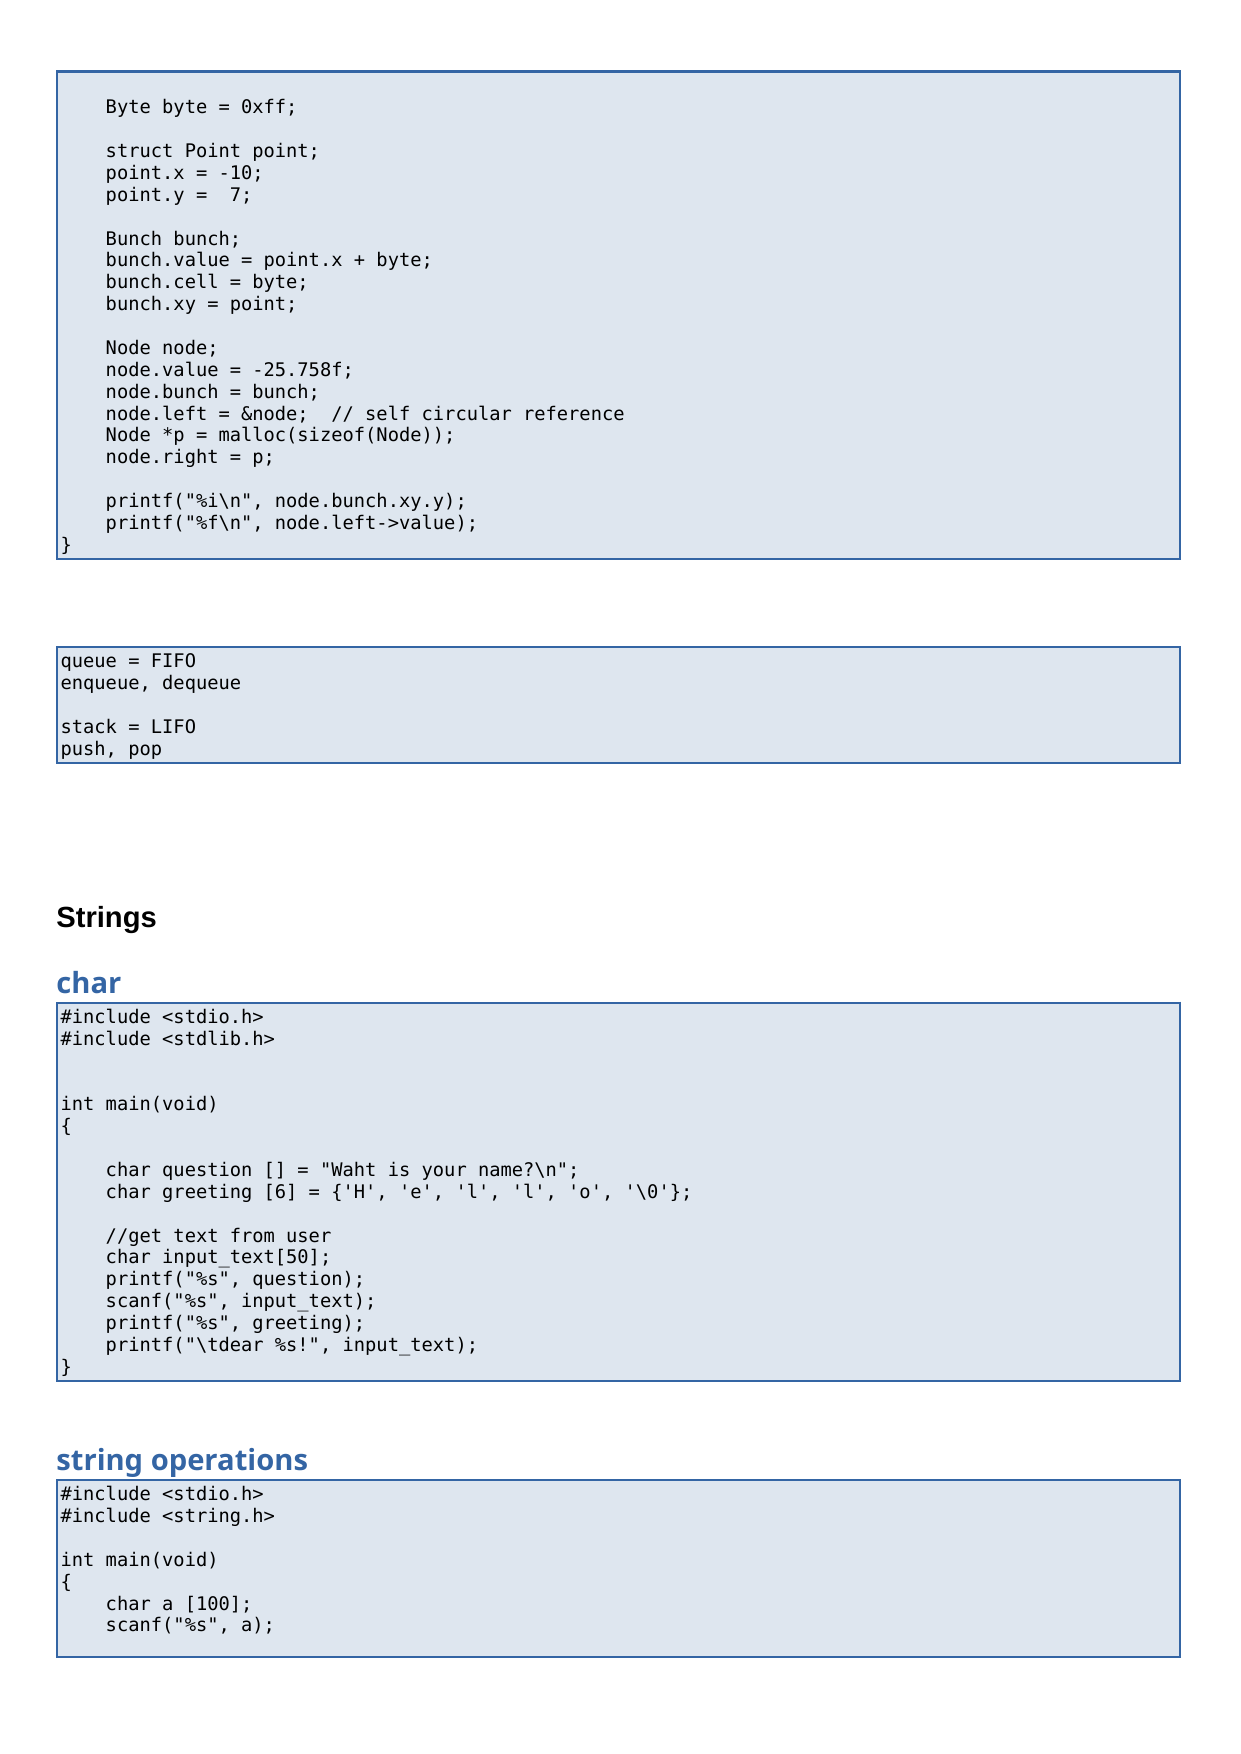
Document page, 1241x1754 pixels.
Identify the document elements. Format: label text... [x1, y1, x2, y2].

text printf("%f\n", node.left->value); [58, 508, 1179, 530]
text scanf("%s", input_text); [58, 1286, 1179, 1308]
text Byte byte = 0xff; [58, 92, 1179, 114]
text push, pop [58, 734, 1179, 762]
text Node *p = malloc(sizeof(Node)); [58, 420, 1179, 442]
text { [58, 1111, 1179, 1133]
text #include <stdio.h> [58, 1004, 1179, 1023]
text { [58, 1567, 1179, 1588]
text #include <stdio.h> [58, 1481, 1179, 1501]
text scanf("%s", a); [58, 1610, 1179, 1632]
text bunch.value = point.x + byte; [58, 245, 1179, 267]
text //get text from user [58, 1220, 1179, 1242]
text int main(void) [58, 1089, 1179, 1111]
title string operations [56, 1439, 1181, 1479]
title char [56, 962, 1181, 1002]
text node.left = &node; // self circular reference [58, 398, 1179, 420]
text #include <stdlib.h> [58, 1023, 1179, 1045]
text printf("%s", question); [58, 1264, 1179, 1286]
text printf("%s", greeting); [58, 1308, 1179, 1330]
text } [58, 530, 1179, 558]
text char input_text[50]; [58, 1242, 1179, 1264]
text queue = FIFO [58, 648, 1179, 668]
text char question [] = "Waht is your name?\n"; [58, 1155, 1179, 1177]
text bunch.cell = byte; [58, 267, 1179, 289]
text enqueue, dequeue [58, 668, 1179, 690]
text printf("%i\n", node.bunch.xy.y); [58, 486, 1179, 508]
text node.bunch = bunch; [58, 377, 1179, 398]
text Bunch bunch; [58, 223, 1179, 245]
subtitle Strings [56, 900, 1181, 933]
text node.right = p; [58, 442, 1179, 464]
text point.y = 7; [58, 180, 1179, 202]
text printf("\tdear %s!", input_text); [58, 1330, 1179, 1352]
text } [58, 1352, 1179, 1380]
text point.x = -10; [58, 158, 1179, 180]
text Node node; [58, 333, 1179, 355]
text char a [100]; [58, 1588, 1179, 1610]
text #include <string.h> [58, 1501, 1179, 1523]
text node.value = -25.758f; [58, 355, 1179, 377]
text char greeting [6] = {'H', 'e', 'l', 'l', 'o', '\0'}; [58, 1177, 1179, 1198]
text stack = LIFO [58, 712, 1179, 734]
text int main(void) [58, 1545, 1179, 1567]
text bunch.xy = point; [58, 289, 1179, 311]
text struct Point point; [58, 136, 1179, 158]
